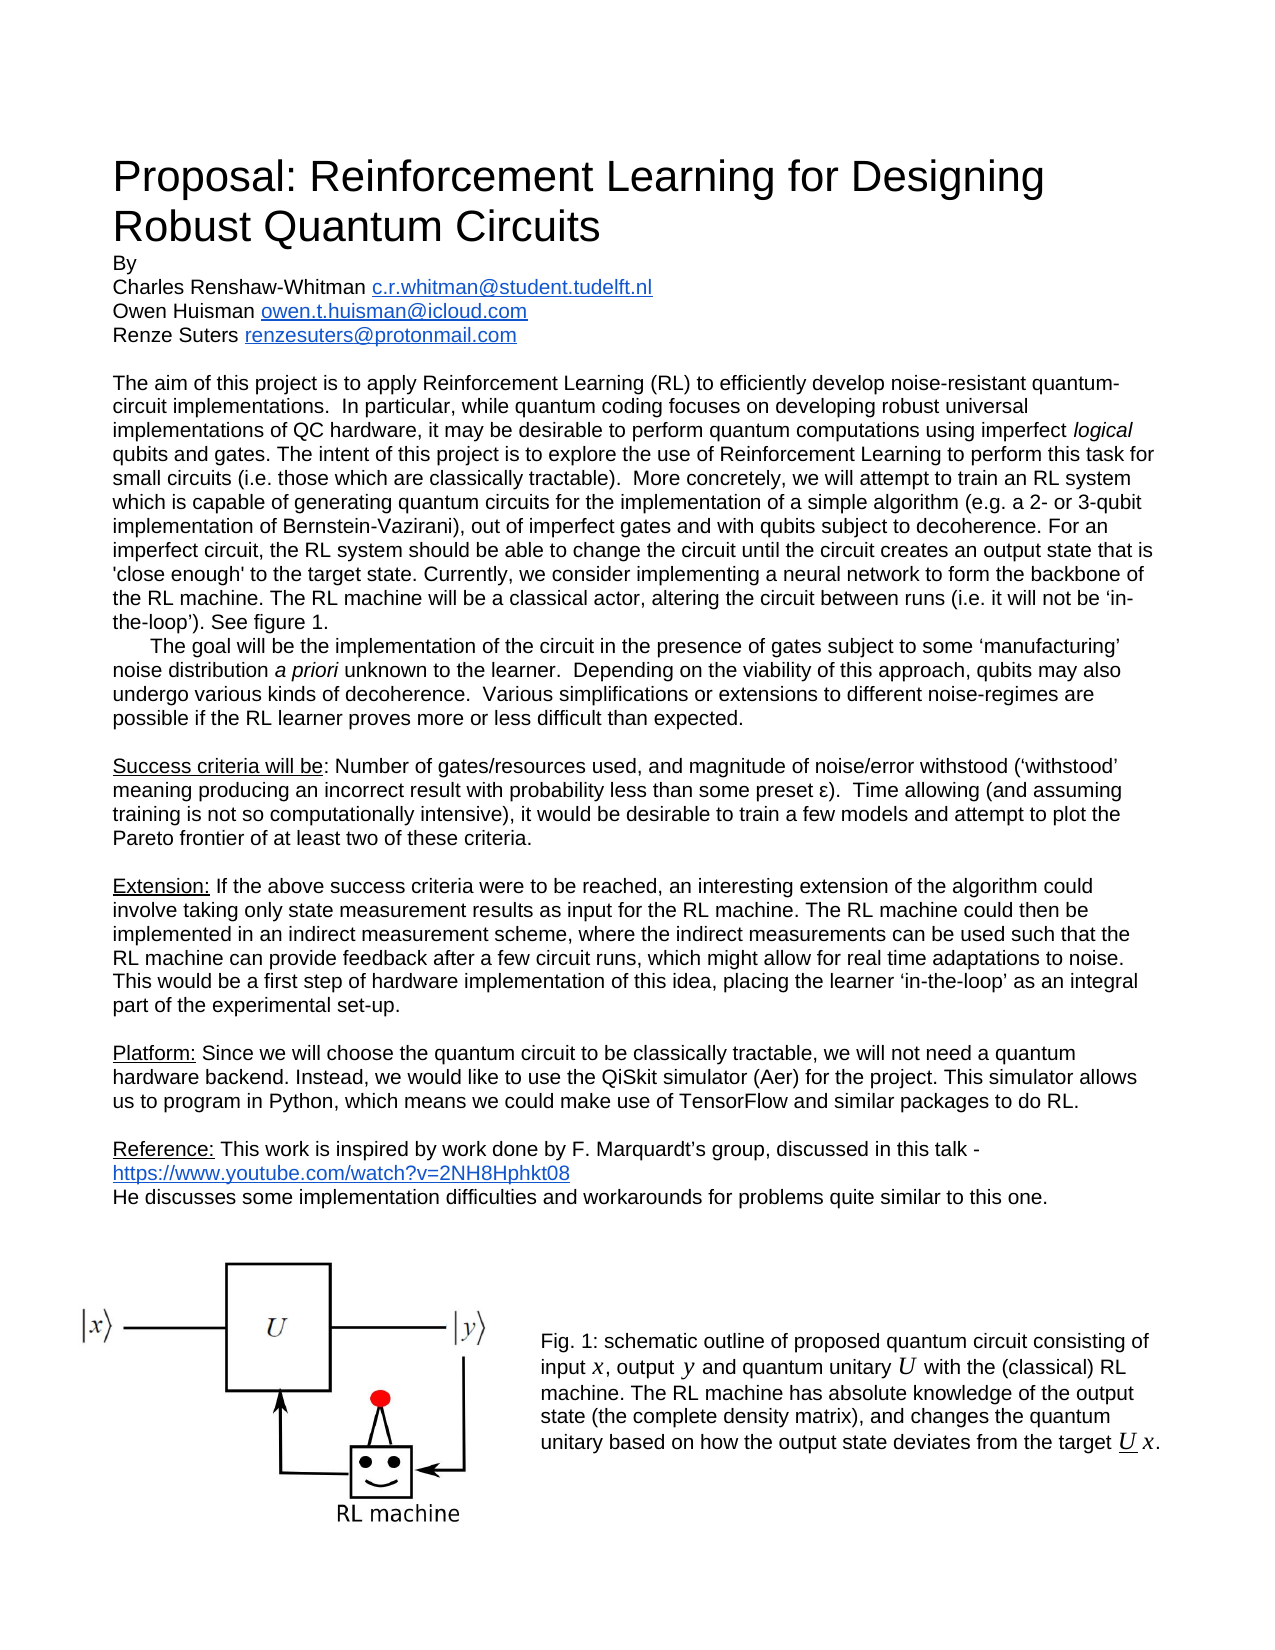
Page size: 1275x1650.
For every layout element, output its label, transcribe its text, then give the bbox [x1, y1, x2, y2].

text Reference: This work is inspired by work done by F. Marquardt’s group, discussed in this talk - https://www.youtube.com/watch?v=2NH8Hphkt08 [112, 1137, 1162, 1185]
text Owen Huisman owen.t.huisman@icloud.com [112, 298, 1162, 322]
text By [112, 251, 1162, 274]
text Success criteria will be: Number of gates/resources used, and magnitude of noise/error withstood (‘withstood’ meaning producing an incorrect result with probability less than some preset ε). Time allowing (and assuming training is not so computationally intensive), it would be desirable to train a few models and attempt to plot the Pareto frontier of at least two of these criteria. [112, 754, 1162, 849]
text The goal will be the implementation of the circuit in the presence of gates subject to some ‘manufacturing’ noise distribution a priori unknown to the learner. Depending on the viability of this approach, qubits may also undergo various kinds of decoherence. Various simplifications or extensions to different noise-regimes are possible if the RL learner proves more or less difficult than expected. [112, 634, 1162, 730]
picture [78, 1250, 522, 1535]
text Charles Renshaw-Whitman c.r.whitman@student.tudelft.nl [112, 274, 1162, 298]
text Platform: Since we will choose the quantum circuit to be classically tractable, we will not need a quantum hardware backend. Instead, we would like to use the QiSkit simulator (Aer) for the project. This simulator allows us to program in Python, which means we could make use of TensorFlow and similar packages to do RL. [112, 1041, 1162, 1113]
text Extension: If the above success criteria were to be reached, an interesting extension of the algorithm could involve taking only state measurement results as input for the RL machine. The RL machine could then be implemented in an indirect measurement scheme, where the indirect measurements can be used such that the RL machine can provide feedback after a few circuit runs, which might allow for real time adaptations to noise. This would be a first step of hardware implementation of this idea, placing the learner ‘in-the-loop’ as an integral part of the experimental set-up. [112, 873, 1162, 1017]
text Renze Suters renzesuters@protonmail.com [112, 322, 1162, 346]
text The aim of this project is to apply Reinforcement Learning (RL) to efficiently develop noise-resistant quantum-circuit implementations. In particular, while quantum coding focuses on developing robust universal implementations of QC hardware, it may be desirable to perform quantum computations using imperfect logical qubits and gates. The intent of this project is to explore the use of Reinforcement Learning to perform this task for small circuits (i.e. those which are classically tractable). More concretely, we will attempt to train an RL system which is capable of generating quantum circuits for the implementation of a simple algorithm (e.g. a 2- or 3-qubit implementation of Bernstein-Vazirani), out of imperfect gates and with qubits subject to decoherence. For an imperfect circuit, the RL system should be able to change the circuit until the circuit creates an output state that is 'close enough' to the target state. Currently, we consider implementing a neural network to form the backbone of the RL machine. The RL machine will be a classical actor, altering the circuit between runs (i.e. it will not be ‘in-the-loop’). See figure 1. [112, 370, 1162, 634]
text He discusses some implementation difficulties and workarounds for problems quite similar to this one. [112, 1185, 1162, 1209]
title Proposal: Reinforcement Learning for Designing Robust Quantum Circuits [112, 150, 1162, 251]
text Fig. 1: schematic outline of proposed quantum circuit consisting of input , output and quantum unitary with the (classical) RL machine. The RL machine has absolute knowledge of the output state (the complete density matrix), and changes the quantum unitary based on how the output state deviates from the target . [522, 1329, 1162, 1456]
